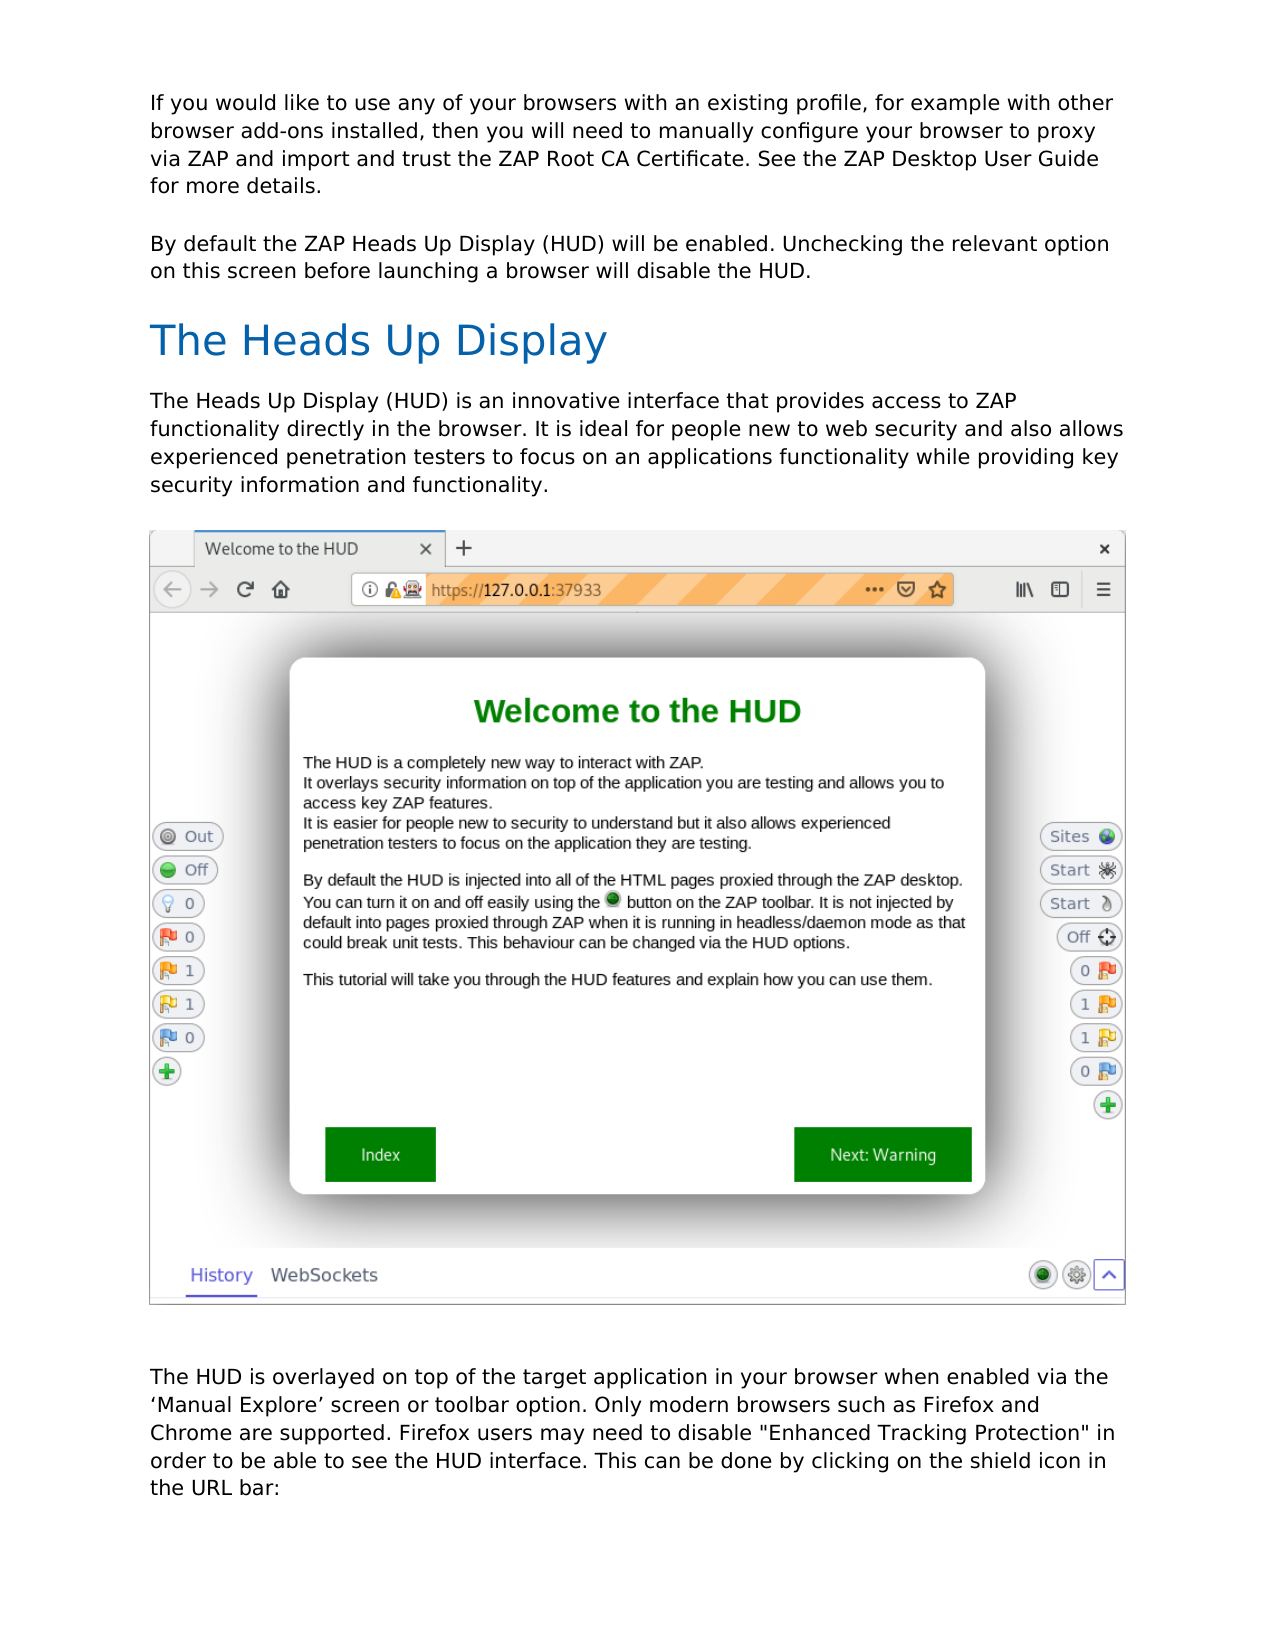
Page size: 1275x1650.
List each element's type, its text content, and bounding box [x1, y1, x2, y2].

text The Heads Up Display (HUD) is an innovative interface that provides access to ZAP functionality directly in the browser. It is ideal for people new to web security and also allows experienced penetration testers to focus on an applications functionality while providing key security information and functionality. [150, 389, 1125, 497]
text By default the ZAP Heads Up Display (HUD) will be enabled. Unchecking the relevant option on this screen before launching a browser will disable the HUD. [150, 232, 1125, 284]
text The HUD is overlayed on top of the target application in your browser when enabled via the ‘Manual Explore’ screen or toolbar option. Only modern browsers such as Firefox and Chrome are supported. Firefox users may need to disable "Enhanced Tracking Protection" in order to be able to see the HUD interface. This can be done by clicking on the shield icon in the URL bar: [150, 1365, 1125, 1501]
subtitle The Heads Up Display [150, 317, 1125, 365]
text If you would like to use any of your browsers with an existing profile, for example with other browser add-ons installed, then you will need to manually configure your browser to proxy via ZAP and import and trust the ZAP Root CA Certificate. See the ZAP Desktop User Guide for more details. [150, 91, 1125, 199]
